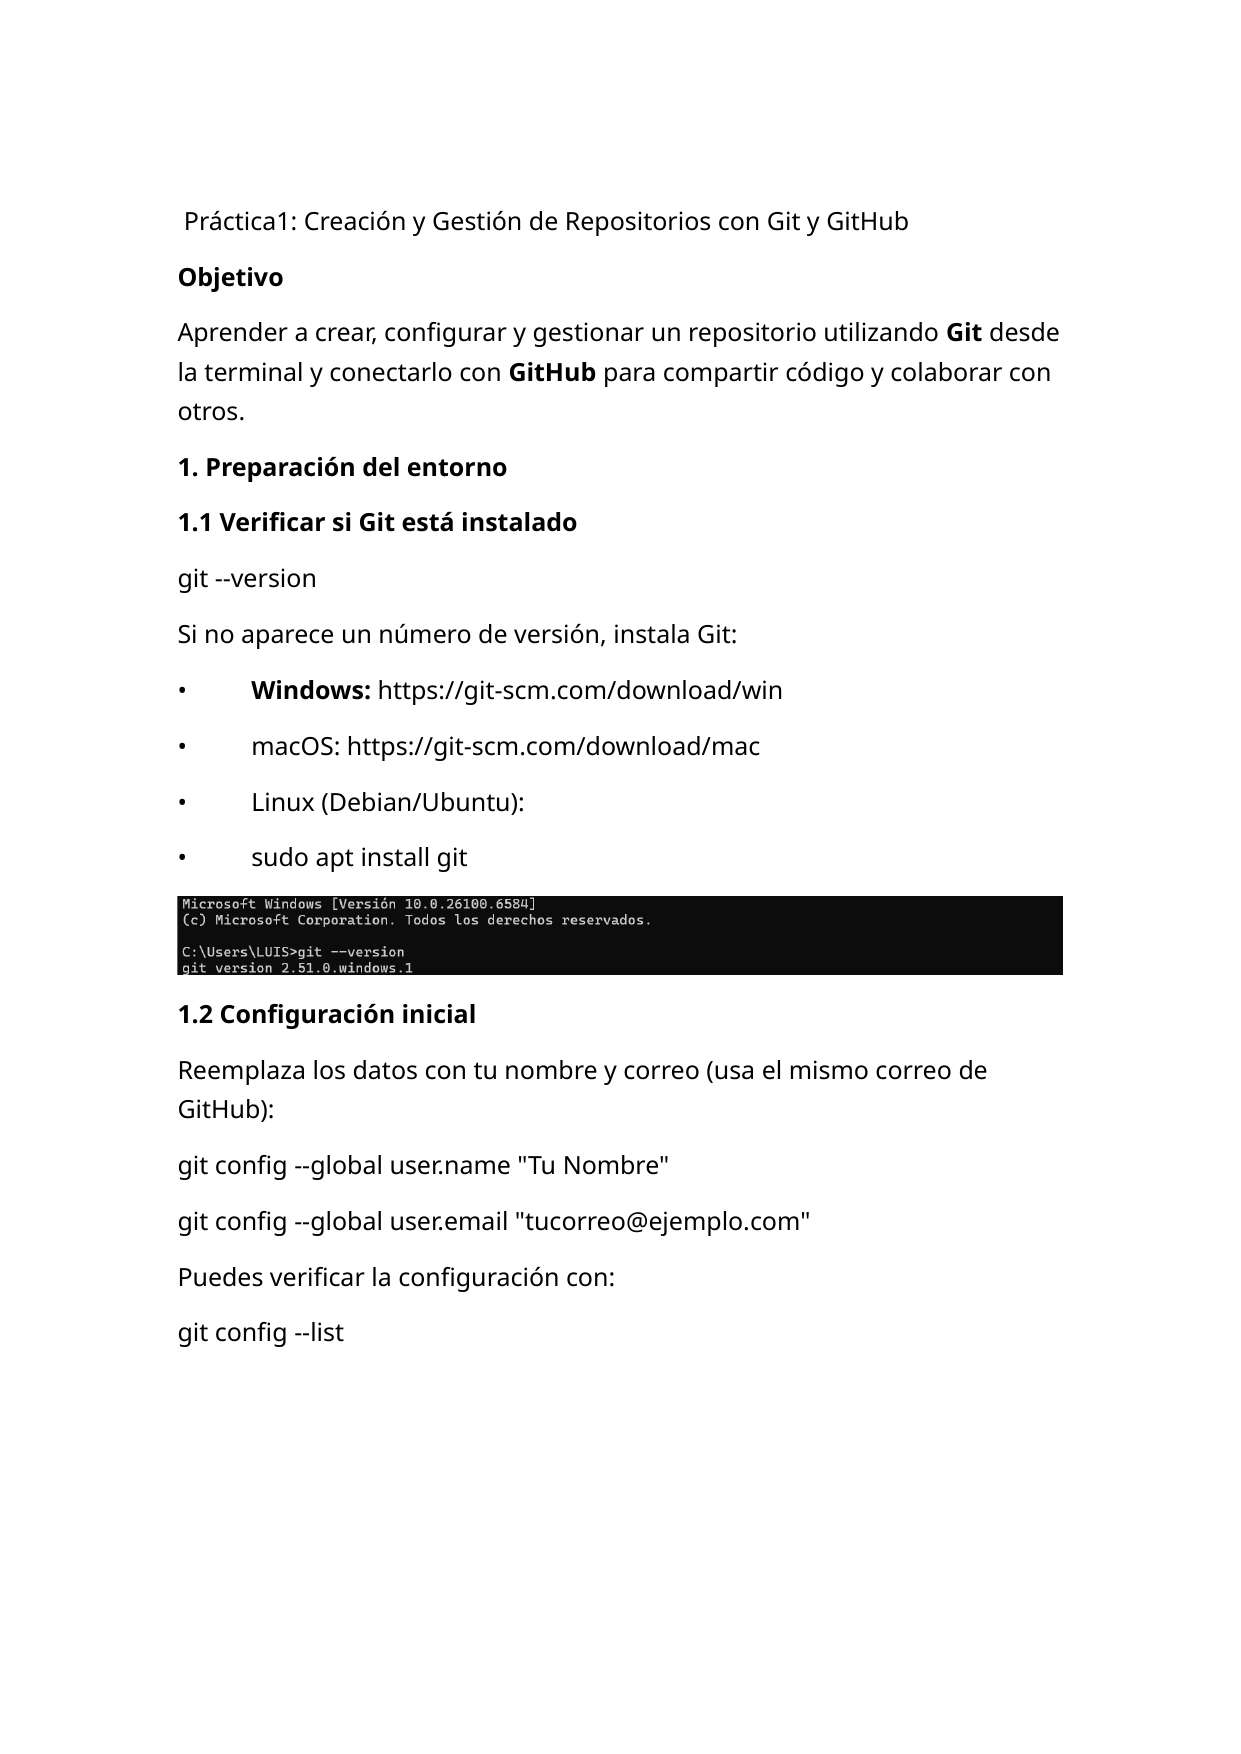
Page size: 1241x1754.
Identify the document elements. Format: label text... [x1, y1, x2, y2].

list Windows: https://git-scm.com/download/win [177, 673, 1063, 707]
text Práctica1: Creación y Gestión de Repositorios con Git y GitHub [177, 203, 1063, 237]
text git config --global user.email "tucorreo@ejemplo.com" [177, 1203, 1063, 1237]
text Reemplaza los datos con tu nombre y correo (usa el mismo correo de GitHub): [177, 1052, 1063, 1126]
text git config --list [177, 1315, 1063, 1349]
list macOS: https://git-scm.com/download/mac [177, 728, 1063, 762]
list sudo apt install git [177, 840, 1063, 874]
text git config --global user.name "Tu Nombre" [177, 1147, 1063, 1182]
text Puedes verificar la configuración con: [177, 1259, 1063, 1293]
text Objetivo [177, 259, 1063, 293]
text 1. Preparación del entorno [177, 449, 1063, 483]
text 1.1 Verificar si Git está instalado [177, 505, 1063, 539]
list Linux (Debian/Ubuntu): [177, 784, 1063, 818]
text git --version [177, 561, 1063, 595]
text Si no aparece un número de versión, instala Git: [177, 617, 1063, 651]
text Aprender a crear, configurar y gestionar un repositorio utilizando Git desde la terminal y conectarlo con GitHub para compartir código y colaborar con otros. [177, 315, 1063, 427]
text 1.2 Configuración inicial [177, 997, 1063, 1031]
